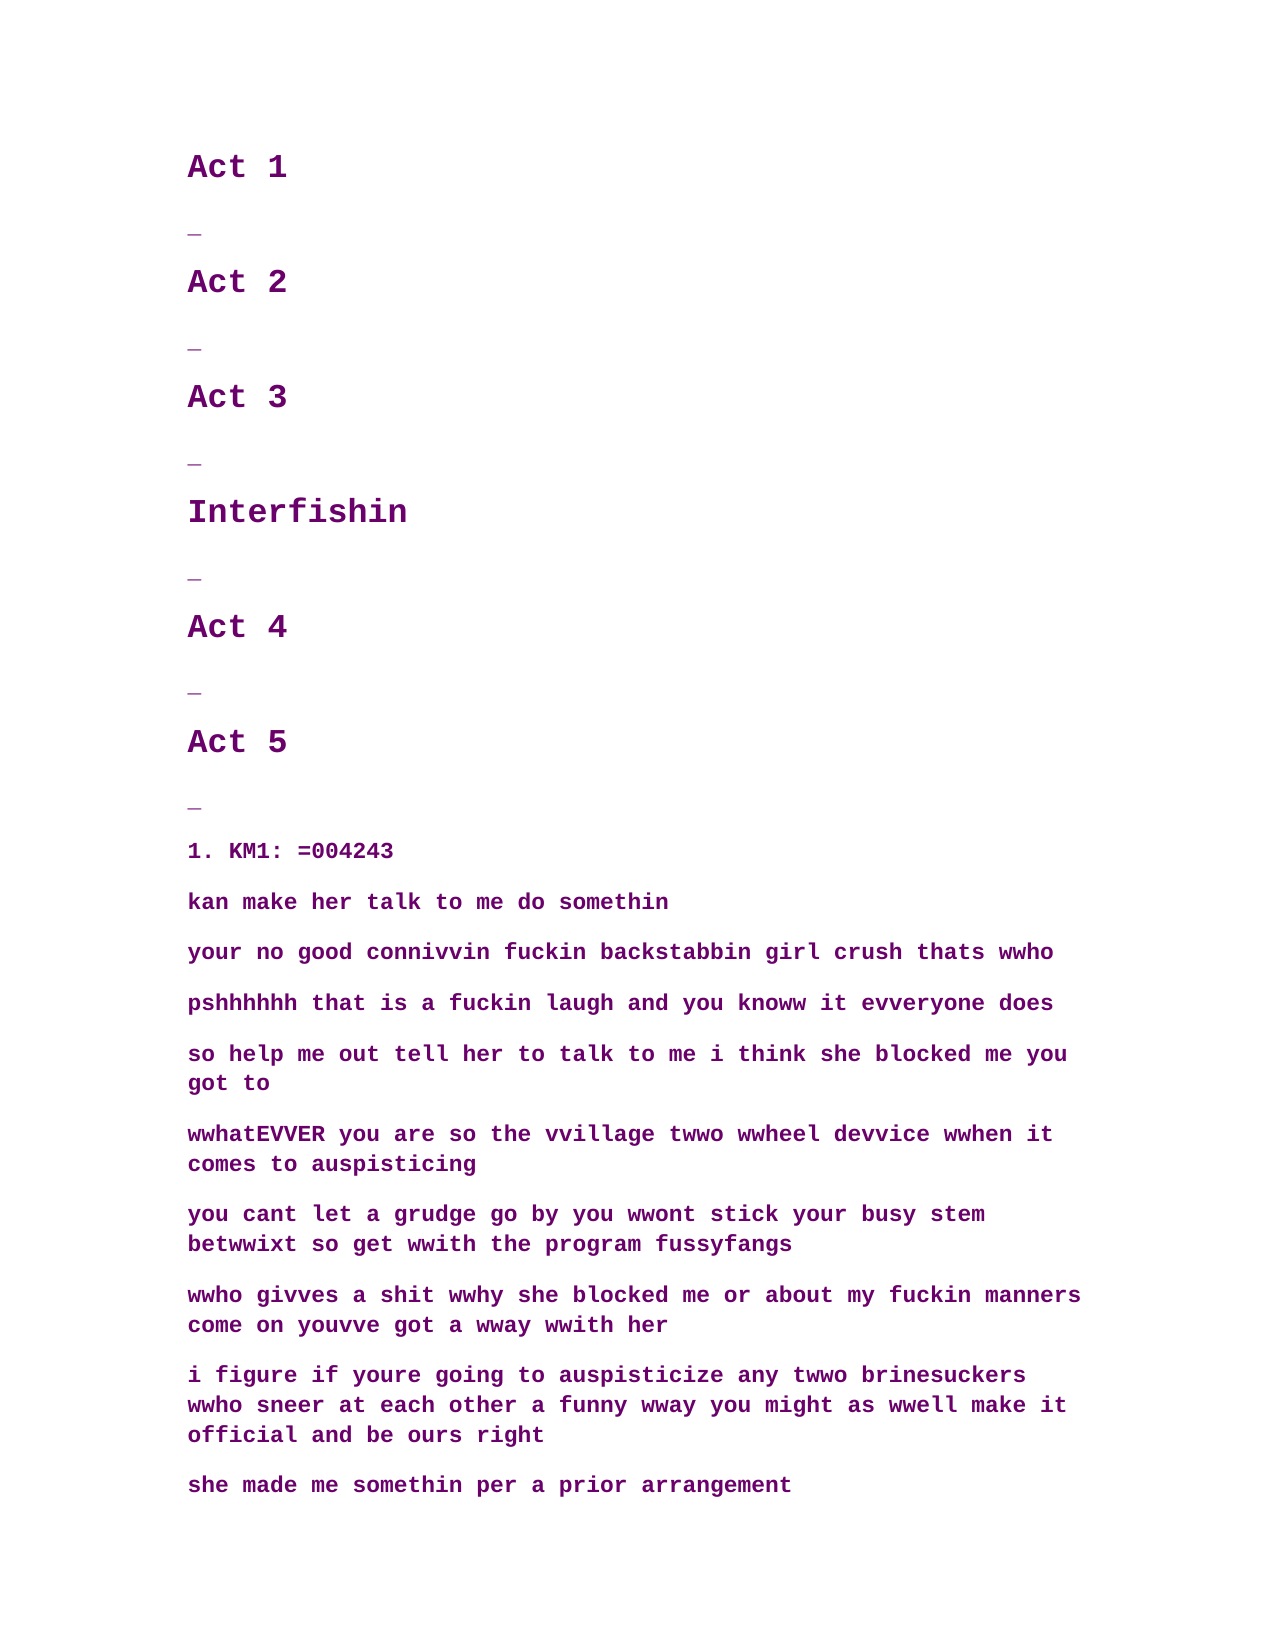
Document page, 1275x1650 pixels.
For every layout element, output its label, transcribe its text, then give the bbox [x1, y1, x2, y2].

text _ [187, 559, 1087, 585]
text _ [187, 444, 1087, 470]
text your no good connivvin fuckin backstabbin girl crush thats wwho [187, 941, 1087, 967]
text Act 5 [187, 724, 1087, 762]
text Act 4 [187, 609, 1087, 647]
text i figure if youre going to auspisticize any twwo brinesuckers wwho sneer at each other a funny wway you might as wwell make it official and be ours right [187, 1363, 1087, 1449]
text Act 1 [187, 150, 1087, 188]
text _ [187, 329, 1087, 355]
text 1. KM1: =004243 [187, 839, 1087, 865]
text _ [187, 789, 1087, 815]
text Act 3 [187, 380, 1087, 418]
text pshhhhhh that is a fuckin laugh and you knoww it evveryone does [187, 991, 1087, 1017]
text kan make her talk to me do somethin [187, 890, 1087, 916]
text she made me somethin per a prior arrangement [187, 1474, 1087, 1500]
text wwhatEVVER you are so the vvillage twwo wwheel devvice wwhen it comes to auspisticing [187, 1122, 1087, 1178]
text _ [187, 674, 1087, 700]
text _ [187, 214, 1087, 240]
text so help me out tell her to talk to me i think she blocked me you got to [187, 1042, 1087, 1098]
text Interfishin [187, 495, 1087, 532]
text wwho givves a shit wwhy she blocked me or about my fuckin manners come on youvve got a wway wwith her [187, 1283, 1087, 1339]
text you cant let a grudge go by you wwont stick your busy stem betwwixt so get wwith the program fussyfangs [187, 1203, 1087, 1258]
text Act 2 [187, 265, 1087, 303]
